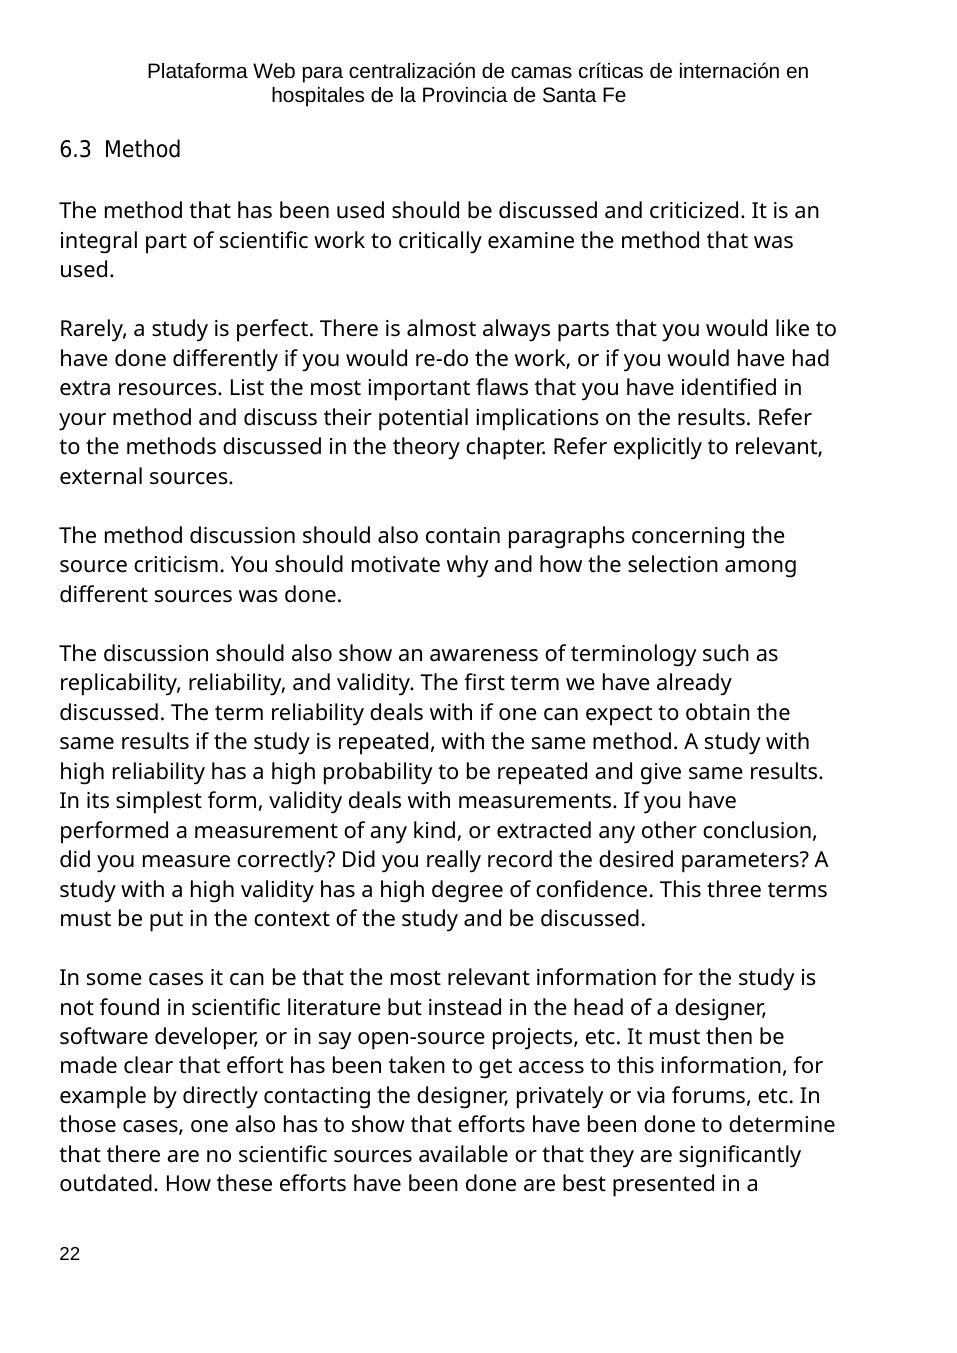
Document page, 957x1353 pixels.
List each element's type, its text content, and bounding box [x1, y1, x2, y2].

text The method that has been used should be discussed and criticized. It is an integral part of scientific work to critically examine the method that was used. [59, 182, 838, 284]
text The method discussion should also contain paragraphs concerning the source criticism. You should motivate why and how the selection among different sources was done. [59, 503, 838, 608]
text In some cases it can be that the most relevant information for the study is not found in scientific literature but instead in the head of a designer, software developer, or in say open-source projects, etc. It must then be made clear that effort has been taken to get access to this information, for example by directly contacting the designer, privately or via forums, etc. In those cases, one also has to show that efforts have been done to determine that there are no scientific sources available or that they are significantly outdated. How these efforts have been done are best presented in a [59, 945, 838, 1198]
text Rarely, a study is perfect. There is almost always parts that you would like to have done differently if you would re-do the work, or if you would have had extra resources. List the most important flaws that you have identified in your method and discuss their potential implications on the results. Refer to the methods discussed in the theory chapter. Refer explicitly to relevant, external sources. [59, 297, 838, 490]
text The discussion should also show an awareness of terminology such as replicability, reliability, and validity. The first term we have already discussed. The term reliability deals with if one can expect to obtain the same results if the study is repeated, with the same method. A study with high reliability has a high probability to be repeated and give same results. In its simplest form, validity deals with measurements. If you have performed a measurement of any kind, or extracted any other conclusion, did you measure correctly? Did you really record the desired parameters? A study with a high validity has a high degree of confidence. This three terms must be put in the context of the study and be discussed. [59, 621, 838, 932]
subtitle Method [59, 136, 838, 163]
